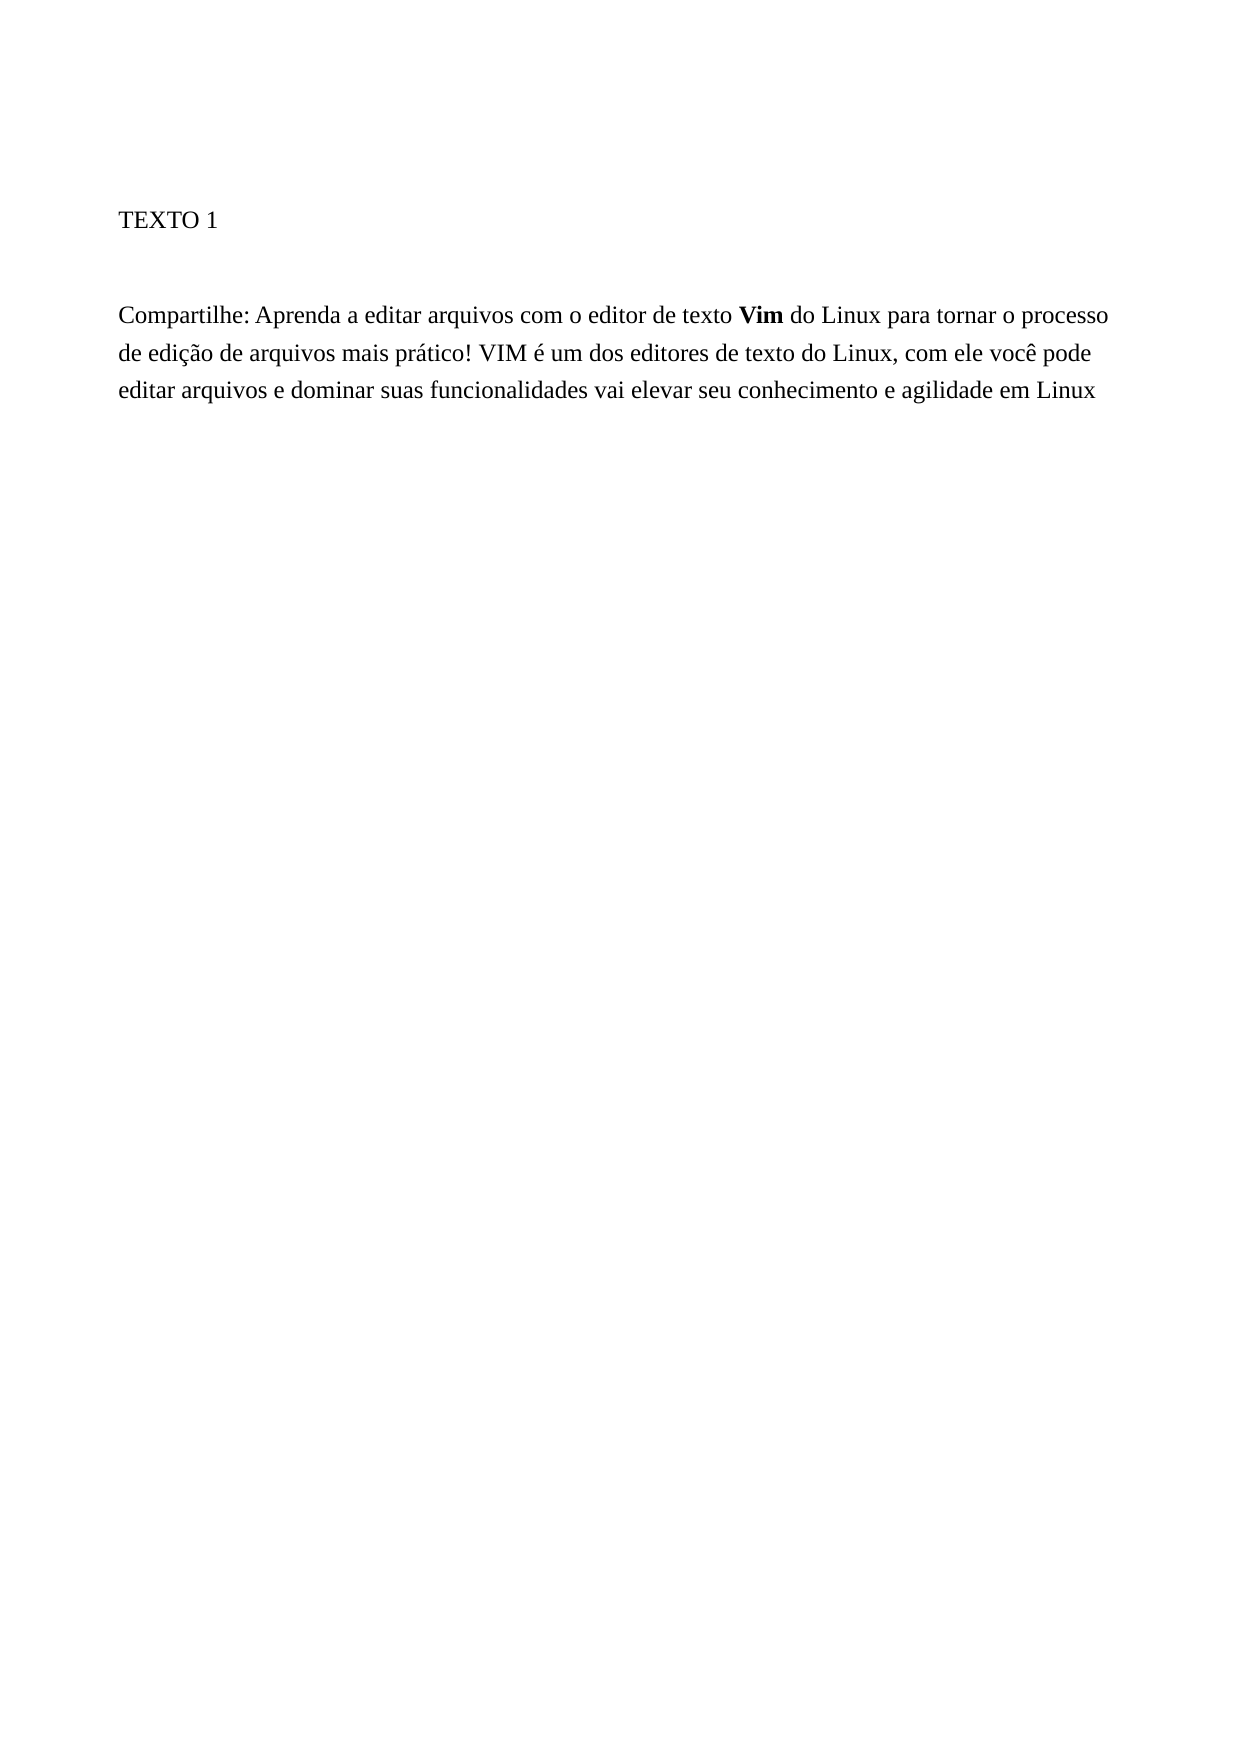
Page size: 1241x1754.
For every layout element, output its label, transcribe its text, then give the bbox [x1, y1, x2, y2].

text Compartilhe: Aprenda a editar arquivos com o editor de texto Vim do Linux para tornar o processo de edição de arquivos mais prático! VIM é um dos editores de texto do Linux, com ele você pode editar arquivos e dominar suas funcionalidades vai elevar seu conhecimento e agilidade em Linux [118, 291, 1122, 404]
text TEXTO 1 [118, 205, 1122, 234]
